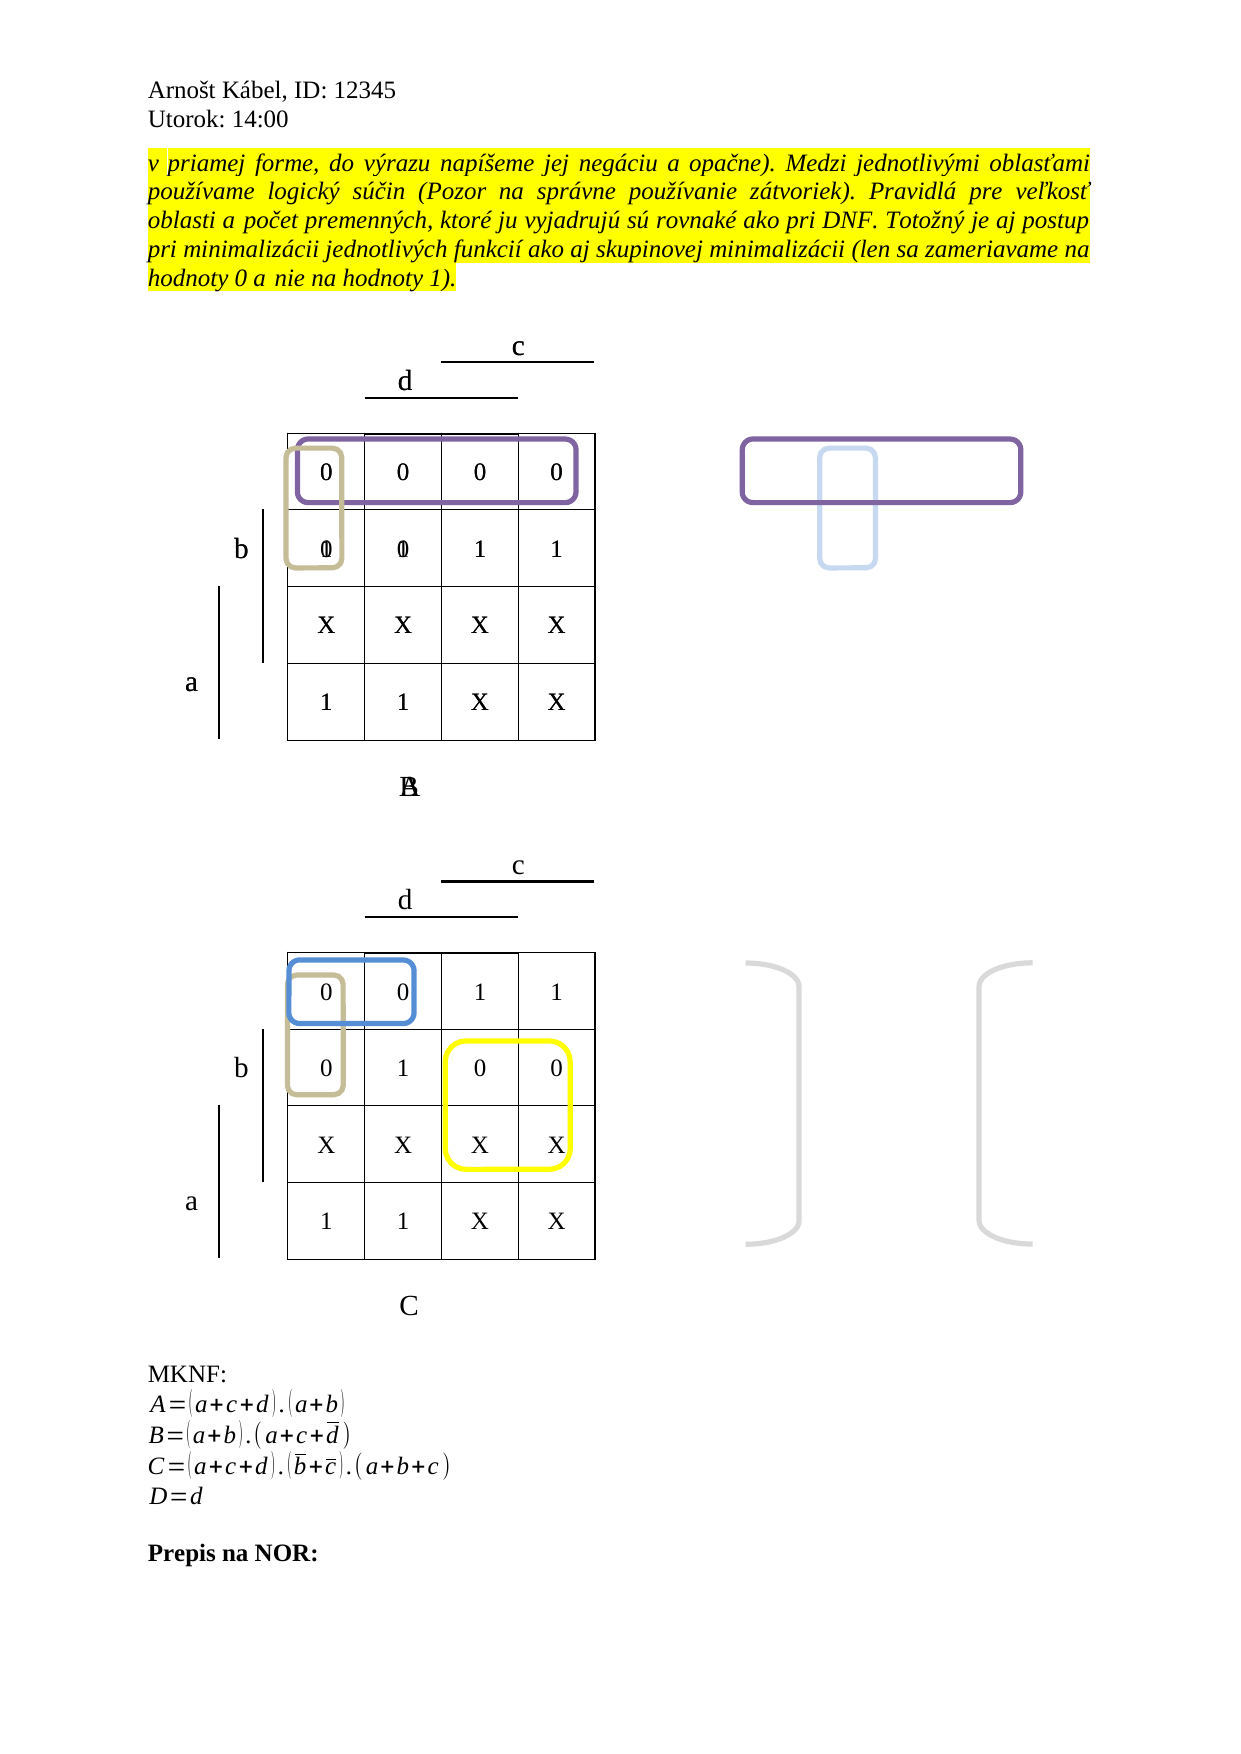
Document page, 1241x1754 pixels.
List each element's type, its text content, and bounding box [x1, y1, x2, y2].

text 1 [452, 977, 507, 1005]
text d [376, 882, 507, 916]
text b [230, 1051, 252, 1084]
text X [452, 687, 507, 716]
text 0 [529, 457, 573, 486]
text a [174, 664, 208, 697]
text 0 [452, 457, 507, 486]
text [344, 977, 353, 1005]
text 1 [376, 1053, 430, 1082]
text 1 [529, 977, 584, 1005]
text 0 [452, 1053, 507, 1082]
text X [299, 610, 353, 639]
text 1 [299, 1206, 353, 1235]
text 0 [299, 1053, 340, 1082]
text [346, 1053, 353, 1082]
text 0 [376, 977, 411, 1005]
text [344, 534, 353, 562]
text C [163, 1288, 589, 1322]
text c [452, 847, 584, 880]
text X [376, 1130, 430, 1158]
text 1 [376, 1206, 430, 1235]
text X [376, 610, 430, 639]
text [579, 457, 584, 486]
text [417, 977, 430, 1005]
text a [174, 1183, 208, 1217]
text v priamej forme, do výrazu napíšeme jej negáciu a opačne). Medzi jednotlivými oblasťami používame logický súčin (Pozor na správne používanie zátvoriek). Pravidlá pre veľkosť oblasti a počet premenných, ktoré ju vyjadrujú sú rovnaké ako pri DNF. Totožný je aj postup pri minimalizácii jednotlivých funkcií ako aj skupinovej minimalizácii (len sa zameriavame na hodnoty 0 a nie na hodnoty 1). [148, 148, 1093, 291]
text 0 [376, 534, 430, 562]
text X [452, 1206, 507, 1235]
text 0 [301, 457, 339, 486]
text 1 [452, 534, 507, 562]
text X [299, 1130, 353, 1158]
text B [163, 769, 589, 803]
text 0 [529, 1053, 567, 1082]
text 1 [529, 534, 584, 562]
text X [452, 1130, 507, 1158]
text 1 [299, 534, 339, 562]
text X [452, 610, 507, 639]
text [345, 457, 353, 486]
text [572, 1130, 584, 1158]
text X [529, 1206, 584, 1235]
text 1 [376, 687, 430, 716]
text [572, 1053, 584, 1082]
text 1 [299, 687, 353, 716]
text X [529, 1130, 567, 1158]
text 0 [376, 457, 430, 486]
text d [376, 363, 507, 397]
text c [452, 328, 584, 361]
text X [529, 610, 584, 639]
text 0 [299, 978, 340, 1005]
text MKNF: [148, 1359, 1093, 1388]
text b [230, 531, 252, 565]
text X [529, 687, 584, 716]
text Prepis na NOR: [148, 1538, 1093, 1567]
